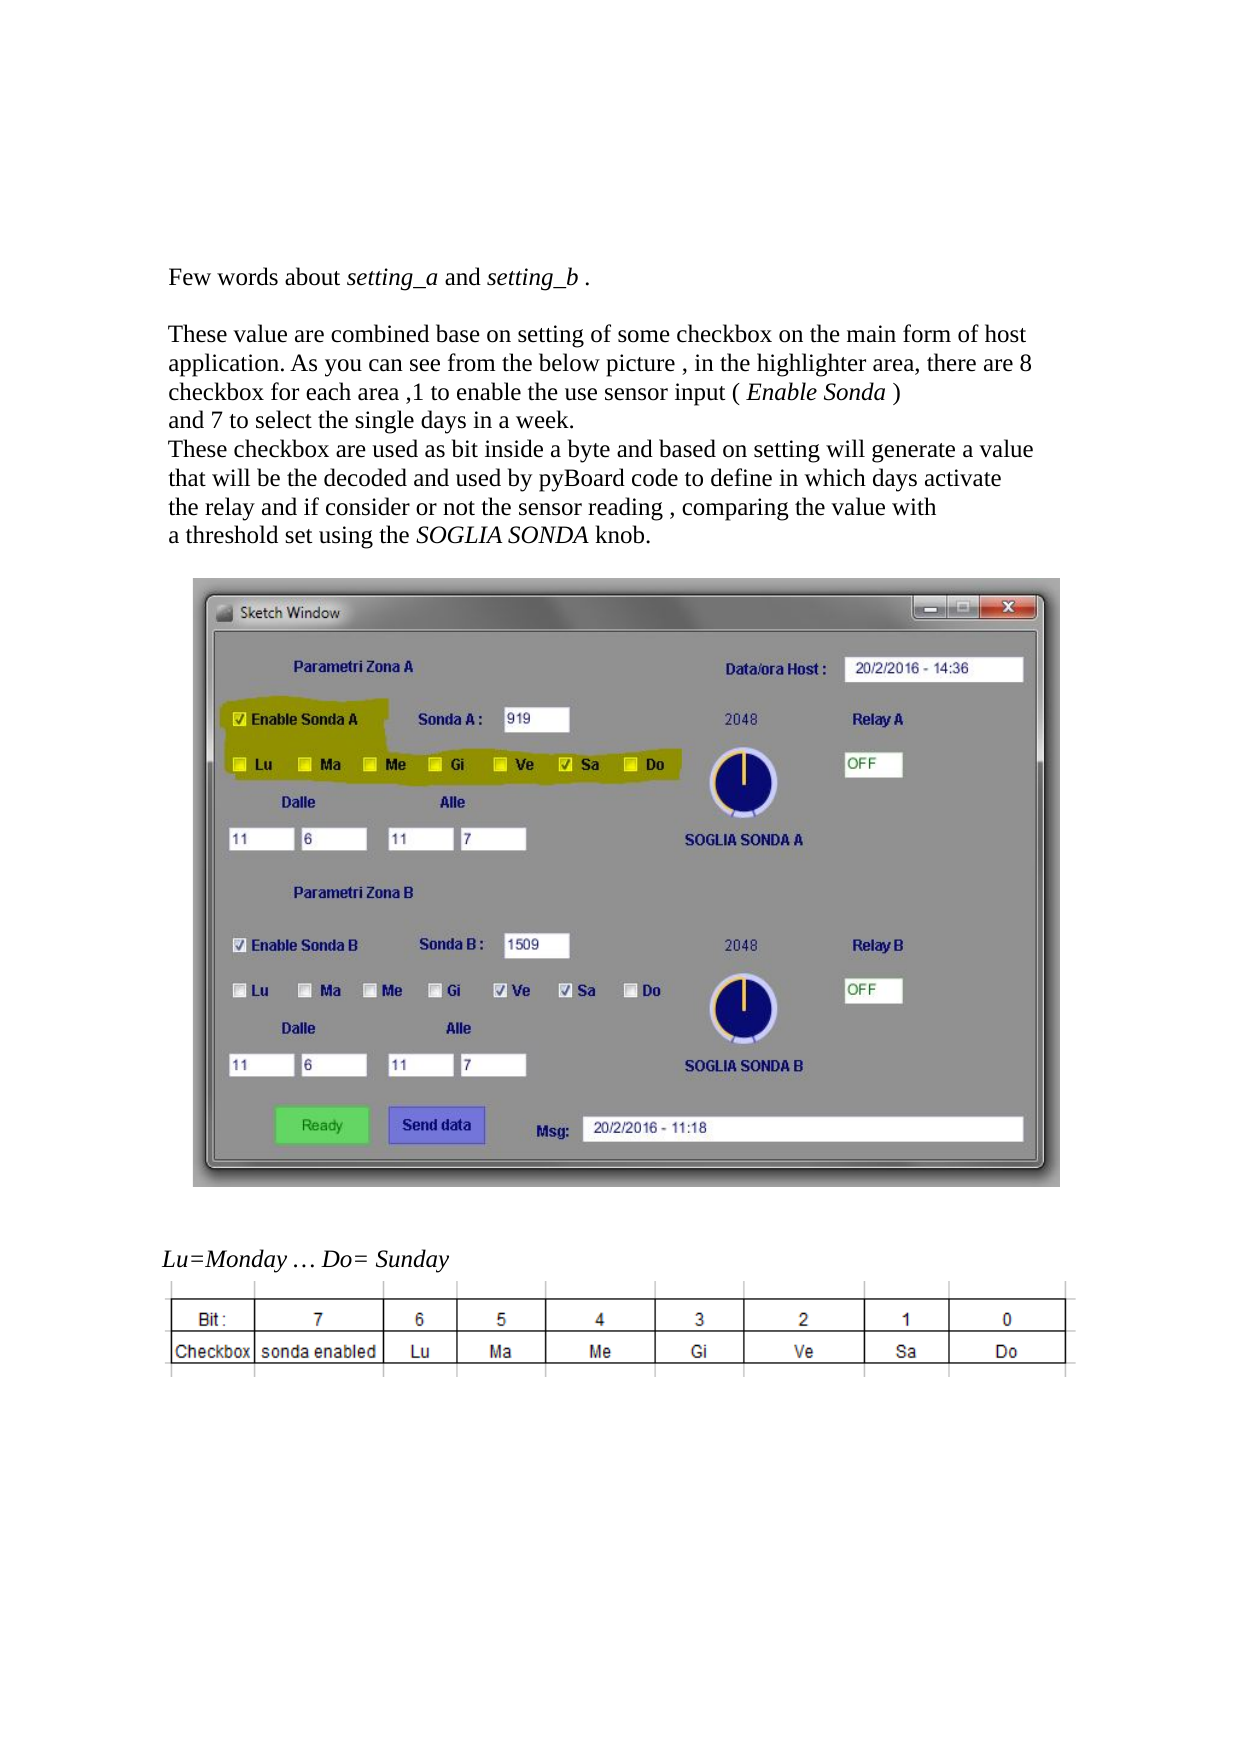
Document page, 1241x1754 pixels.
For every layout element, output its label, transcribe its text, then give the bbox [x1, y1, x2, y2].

text and 7 to select the single days in a week. [118, 406, 1122, 434]
text Few words about setting_a and setting_b . [118, 262, 1122, 291]
picture [164, 1281, 1076, 1377]
text These checkbox are used as bit inside a byte and based on setting will generate a value [118, 434, 1122, 463]
text application. As you can see from the below picture , in the highlighter area, there are 8 [118, 348, 1122, 377]
text the relay and if consider or not the sensor reading , comparing the value with [118, 492, 1122, 521]
text These value are combined base on setting of some checkbox on the main form of host [118, 319, 1122, 348]
text a threshold set using the SOGLIA SONDA knob. [118, 521, 1122, 549]
text checkbox for each area ,1 to enable the use sensor input ( Enable Sonda ) [118, 377, 1122, 406]
picture [192, 578, 1060, 1187]
text that will be the decoded and used by pyBoard code to define in which days activate [118, 463, 1122, 492]
text Lu=Monday … Do= Sunday [118, 1244, 1122, 1273]
